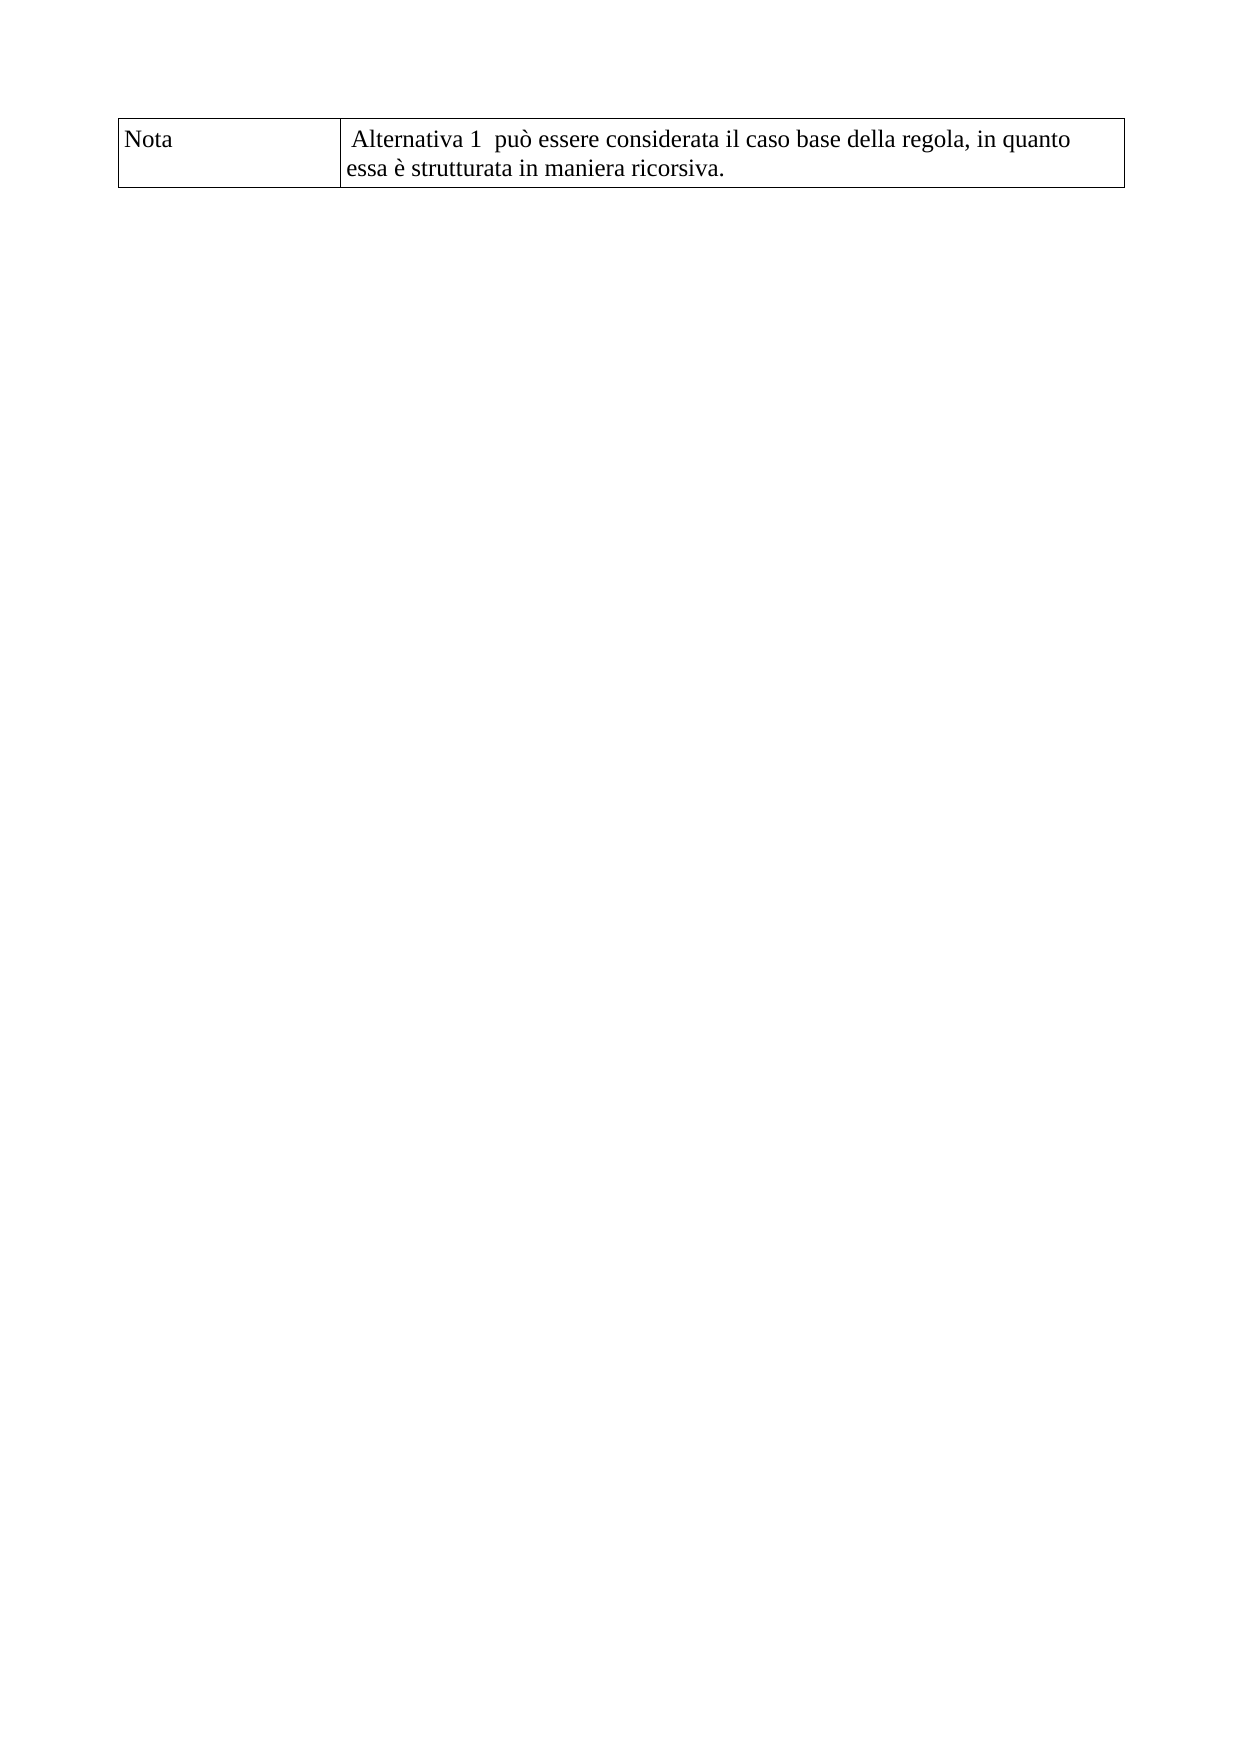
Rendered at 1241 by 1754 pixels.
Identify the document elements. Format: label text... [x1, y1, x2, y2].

table_cell Nota [119, 119, 340, 187]
table_cell Alternativa 1 può essere considerata il caso base della regola, in quanto essa è strutturata in maniera ricorsiva. [341, 119, 1124, 187]
